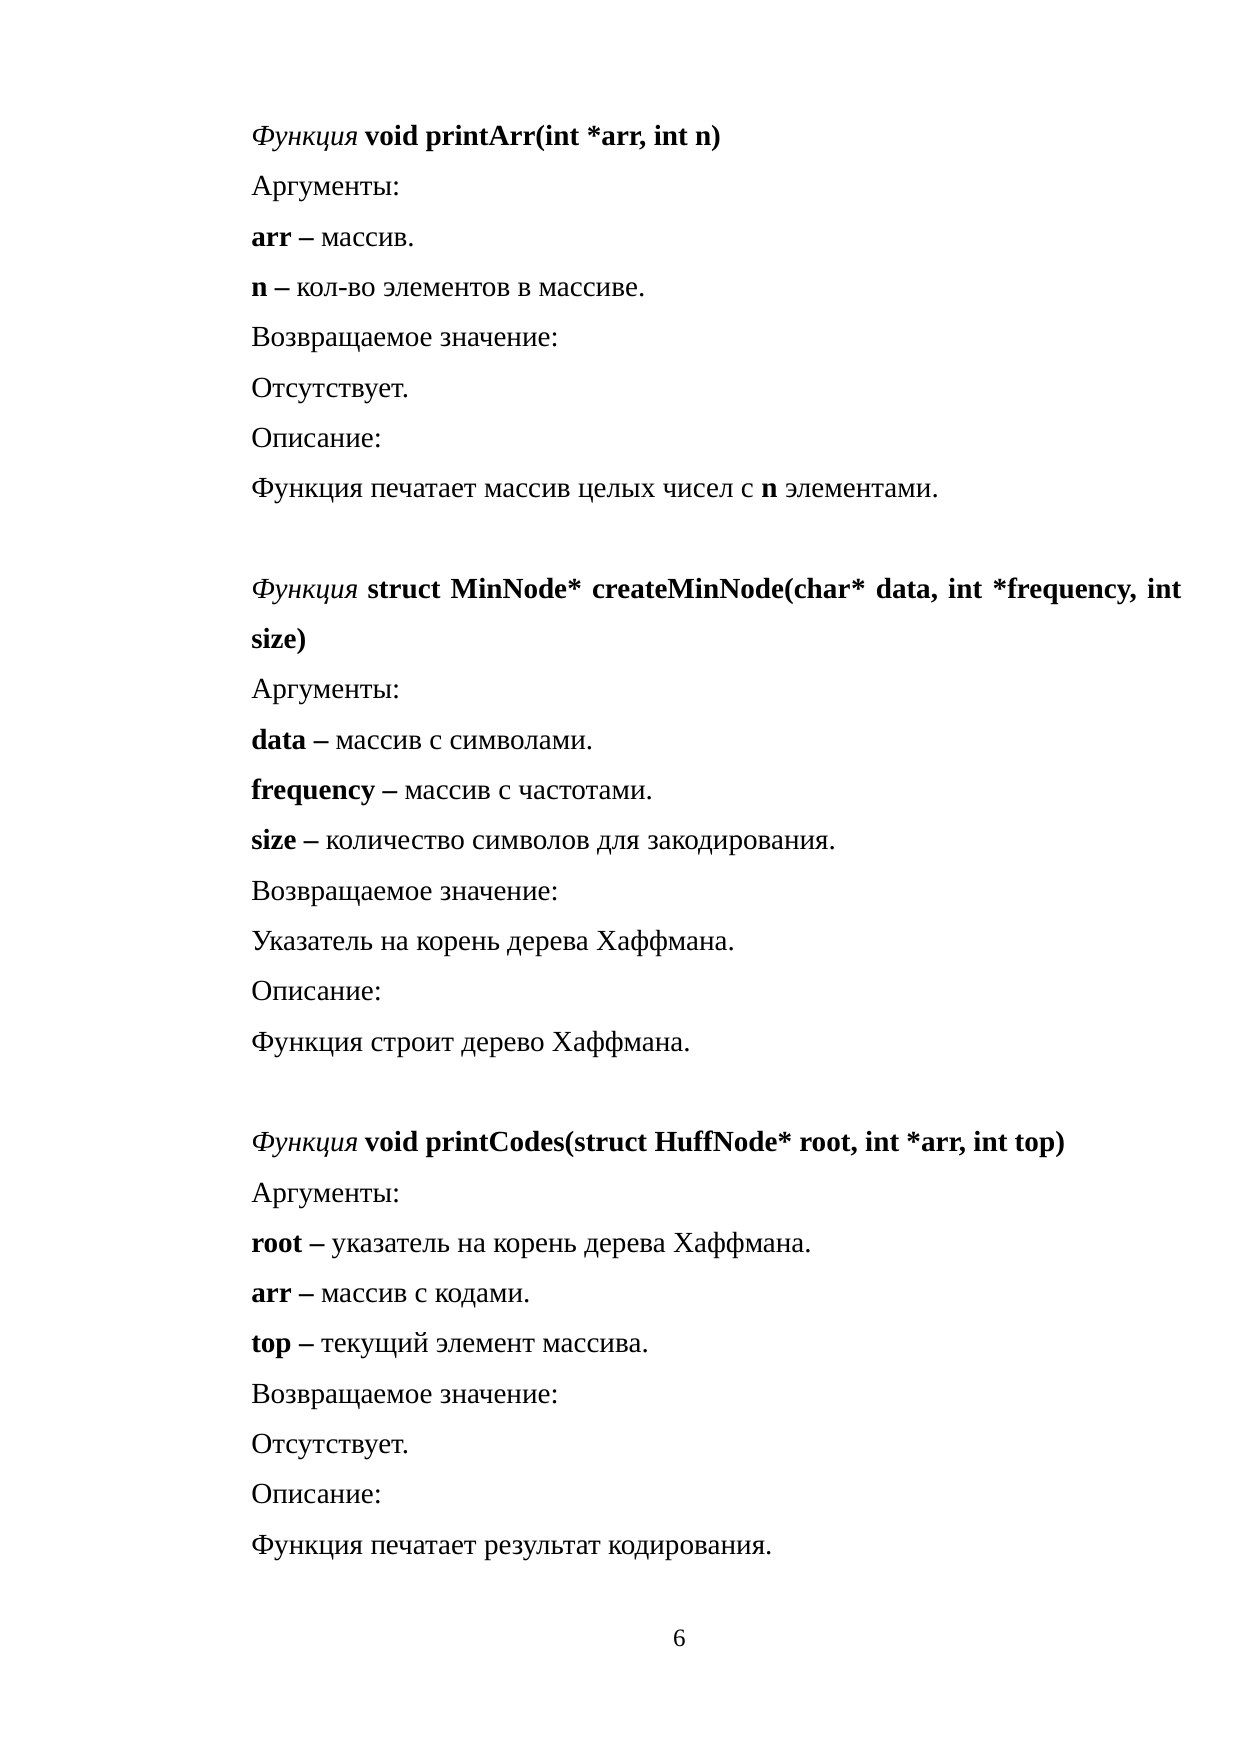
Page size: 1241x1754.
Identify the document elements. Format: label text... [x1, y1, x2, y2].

text size – количество символов для закодирования. [177, 822, 1181, 856]
text Функция void printArr(int *arr, int n) [251, 118, 1181, 152]
text Функция строит дерево Хаффмана. [177, 1024, 1181, 1057]
text Возвращаемое значение: [177, 873, 1181, 906]
text Аргументы: [251, 1175, 1181, 1208]
text arr – массив. [177, 219, 1181, 252]
text Указатель на корень дерева Хаффмана. [177, 923, 1181, 957]
text frequency – массив с частотами. [177, 772, 1181, 806]
text Аргументы: [251, 168, 1181, 202]
text arr – массив с кодами. [177, 1275, 1181, 1309]
text Функция void printCodes(struct HuffNode* root, int *arr, int top) [251, 1124, 1181, 1158]
text Возвращаемое значение: [177, 319, 1181, 353]
text Описание: [177, 973, 1181, 1007]
text Описание: [177, 420, 1181, 453]
text Возвращаемое значение: [177, 1376, 1181, 1409]
text top – текущий элемент массива. [177, 1326, 1181, 1359]
text Отсутствует. [177, 1426, 1181, 1460]
text Описание: [177, 1477, 1181, 1510]
text Отсутствует. [177, 370, 1181, 403]
text Функция печатает результат кодирования. [177, 1527, 1181, 1560]
text root – указатель на корень дерева Хаффмана. [177, 1225, 1181, 1258]
text Функция struct MinNode* createMinNode(char* data, int *frequency, int size) [251, 571, 1181, 655]
text n – кол-во элементов в массиве. [177, 269, 1181, 303]
text Аргументы: [251, 672, 1181, 705]
text data – массив с символами. [177, 722, 1181, 755]
text Функция печатает массив целых чисел с n элементами. [177, 470, 1181, 504]
